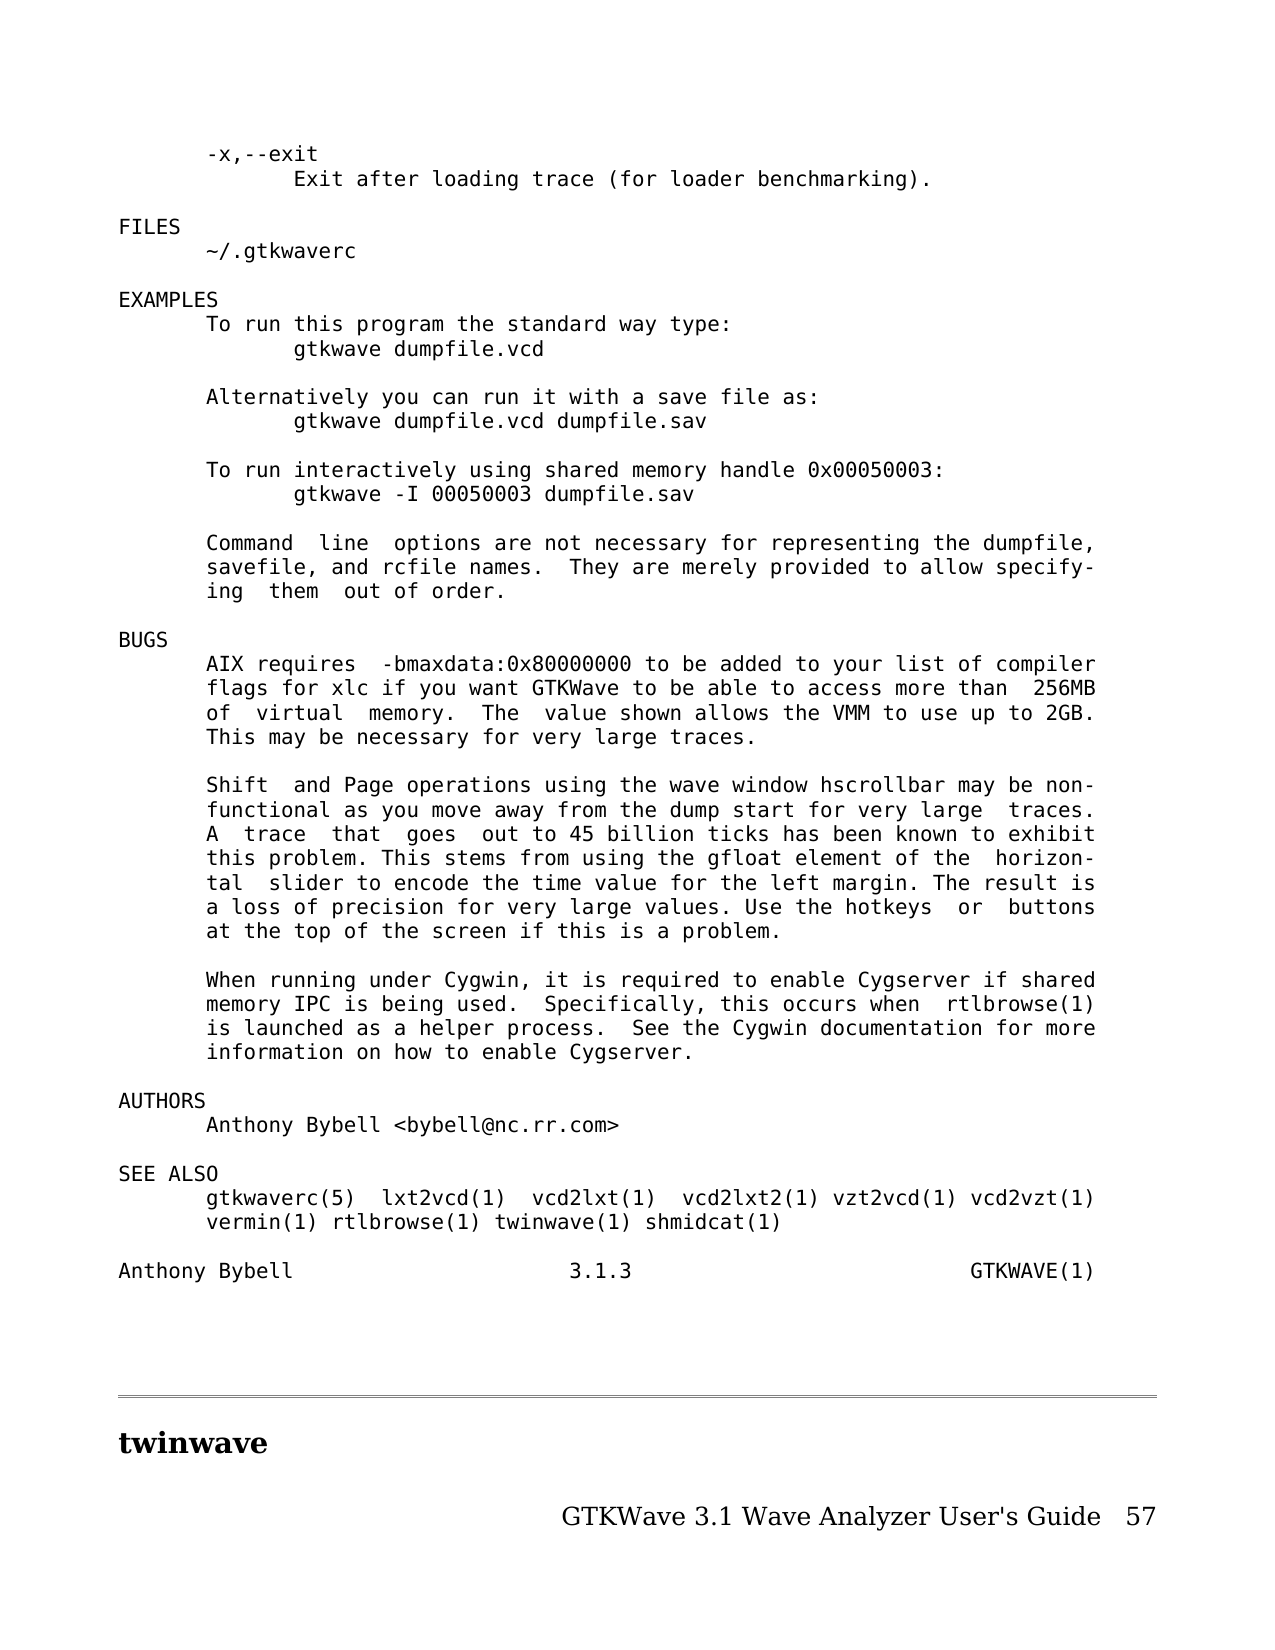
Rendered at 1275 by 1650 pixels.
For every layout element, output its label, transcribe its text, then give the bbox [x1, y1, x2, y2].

text When running under Cygwin, it is required to enable Cygserver if shared [118, 968, 1157, 992]
text Command line options are not necessary for representing the dumpfile, [118, 531, 1157, 555]
text flags for xlc if you want GTKWave to be able to access more than 256MB [118, 676, 1157, 701]
text -x,--exit [118, 142, 1157, 167]
text ~/.gtkwaverc [118, 239, 1157, 264]
text To run this program the standard way type: [118, 312, 1157, 337]
text gtkwave dumpfile.vcd [118, 337, 1157, 361]
text is launched as a helper process. See the Cygwin documentation for more [118, 1016, 1157, 1040]
text Exit after loading trace (for loader benchmarking). [118, 167, 1157, 191]
text functional as you move away from the dump start for very large traces. [118, 798, 1157, 822]
text This may be necessary for very large traces. [118, 725, 1157, 749]
text Alternatively you can run it with a save file as: [118, 385, 1157, 409]
text memory IPC is being used. Specifically, this occurs when rtlbrowse(1) [118, 992, 1157, 1016]
text of virtual memory. The value shown allows the VMM to use up to 2GB. [118, 701, 1157, 725]
text AUTHORS [118, 1089, 1157, 1113]
text BUGS [118, 628, 1157, 652]
text SEE ALSO [118, 1162, 1157, 1186]
text tal slider to encode the time value for the left margin. The result is [118, 871, 1157, 895]
text gtkwave -I 00050003 dumpfile.sav [118, 482, 1157, 506]
text this problem. This stems from using the gfloat element of the horizon- [118, 846, 1157, 871]
text ing them out of order. [118, 579, 1157, 603]
text information on how to enable Cygserver. [118, 1040, 1157, 1065]
text EXAMPLES [118, 288, 1157, 312]
text twinwave [118, 1427, 1157, 1461]
text gtkwaverc(5) lxt2vcd(1) vcd2lxt(1) vcd2lxt2(1) vzt2vcd(1) vcd2vzt(1) [118, 1186, 1157, 1210]
text Anthony Bybell 3.1.3 GTKWAVE(1) [118, 1259, 1157, 1283]
text gtkwave dumpfile.vcd dumpfile.sav [118, 409, 1157, 434]
text To run interactively using shared memory handle 0x00050003: [118, 458, 1157, 482]
text Anthony Bybell <bybell@nc.rr.com> [118, 1113, 1157, 1137]
text Shift and Page operations using the wave window hscrollbar may be non- [118, 773, 1157, 798]
text AIX requires -bmaxdata:0x80000000 to be added to your list of compiler [118, 652, 1157, 676]
text A trace that goes out to 45 billion ticks has been known to exhibit [118, 822, 1157, 846]
text vermin(1) rtlbrowse(1) twinwave(1) shmidcat(1) [118, 1210, 1157, 1234]
text at the top of the screen if this is a problem. [118, 919, 1157, 943]
text FILES [118, 215, 1157, 239]
text savefile, and rcfile names. They are merely provided to allow specify- [118, 555, 1157, 579]
text a loss of precision for very large values. Use the hotkeys or buttons [118, 895, 1157, 919]
